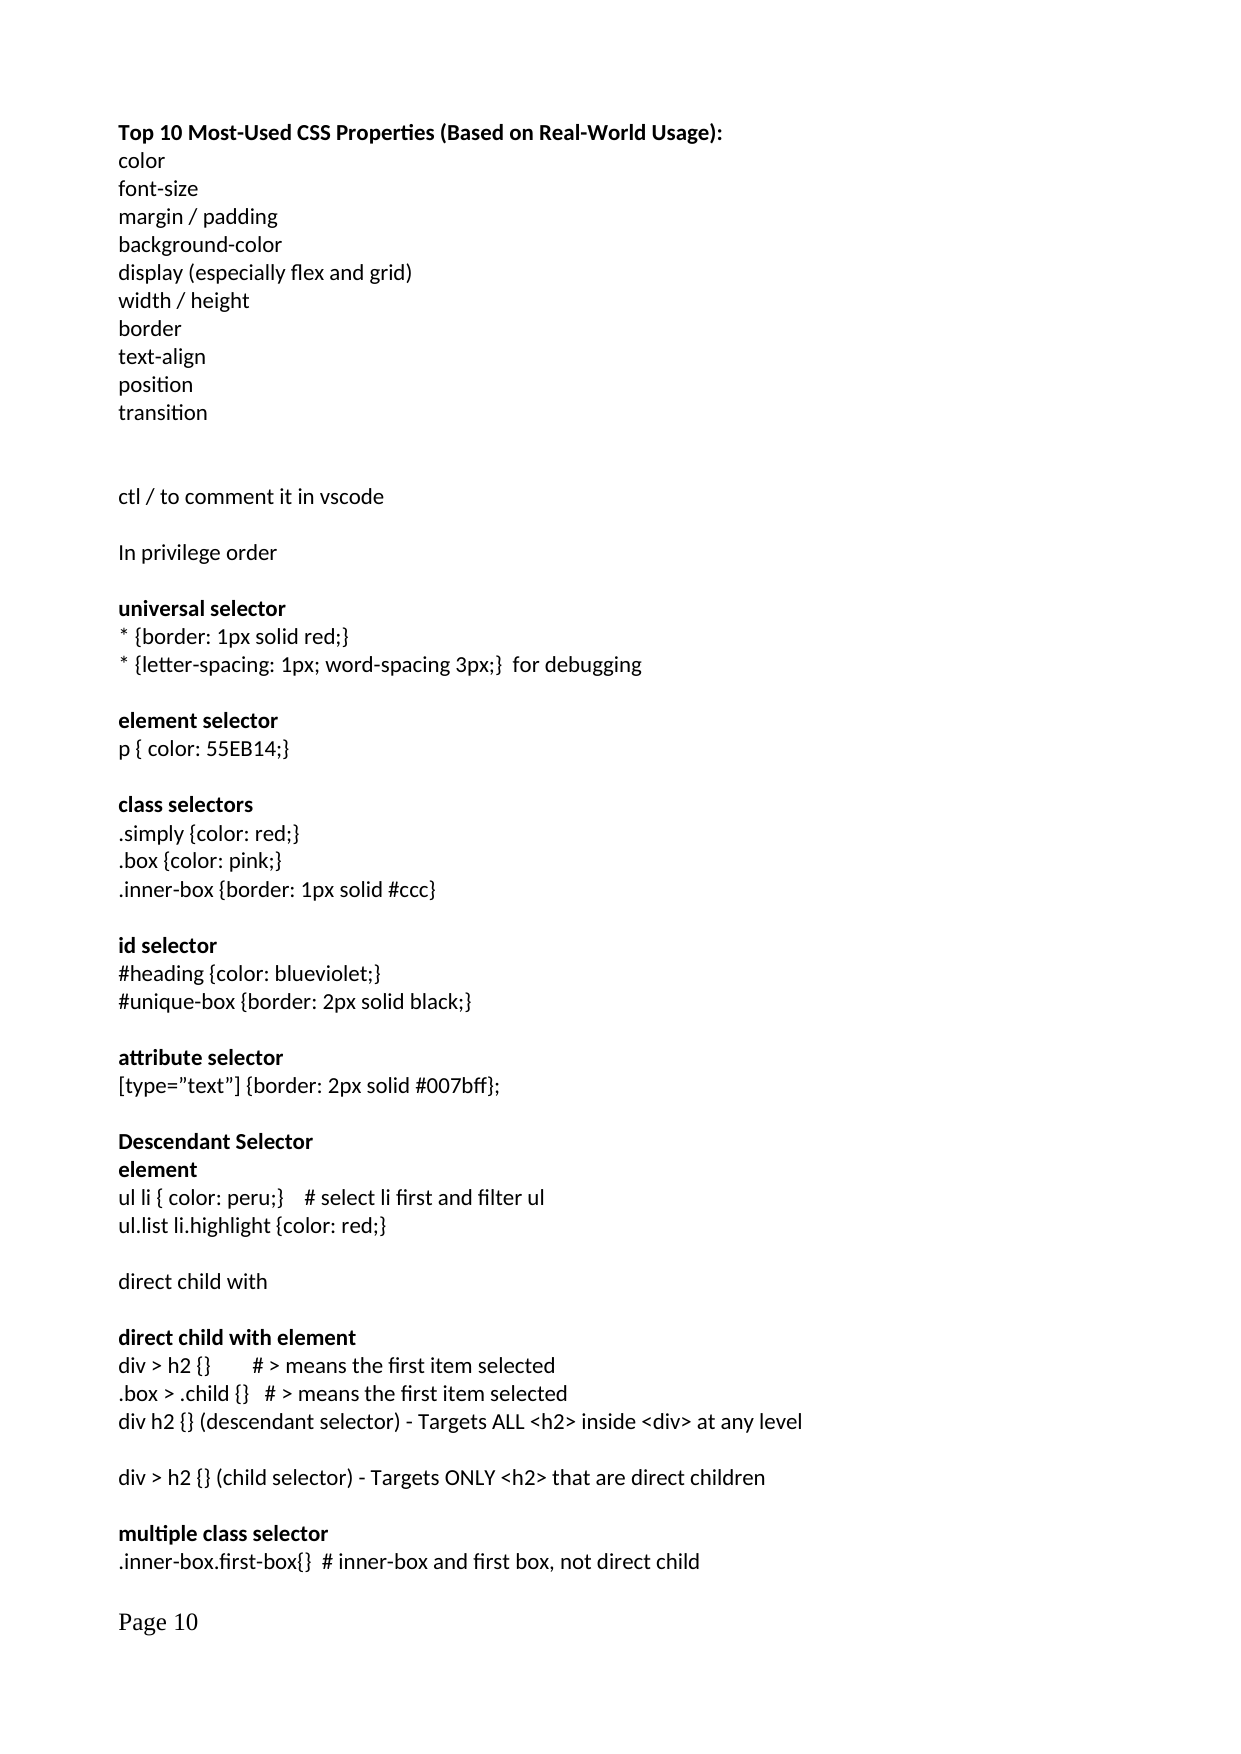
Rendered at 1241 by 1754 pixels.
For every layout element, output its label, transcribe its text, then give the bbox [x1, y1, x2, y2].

text attribute selector [118, 1043, 1122, 1071]
text .inner-box.first-box{} # inner-box and first box, not direct child [118, 1547, 1122, 1575]
text Descendant Selector [118, 1127, 1122, 1155]
text * {letter-spacing: 1px; word-spacing 3px;} for debugging [118, 651, 1122, 678]
text #heading {color: blueviolet;} [118, 959, 1122, 987]
text display (especially flex and grid) [118, 258, 1122, 286]
text color [118, 146, 1122, 174]
text direct child with element [118, 1323, 1122, 1351]
text Top 10 Most-Used CSS Properties (Based on Real-World Usage): [118, 118, 1122, 146]
text In privilege order [118, 538, 1122, 566]
text class selectors [118, 791, 1122, 819]
text multiple class selector [118, 1519, 1122, 1547]
text ul li { color: peru;} # select li first and filter ul [118, 1183, 1122, 1211]
text .simply {color: red;} [118, 819, 1122, 847]
text universal selector [118, 594, 1122, 622]
text p { color: 55EB14;} [118, 734, 1122, 763]
text div > h2 {} # > means the first item selected [118, 1351, 1122, 1379]
text ctl / to comment it in vscode [118, 482, 1122, 510]
text direct child with [118, 1267, 1122, 1295]
text element [118, 1155, 1122, 1183]
text font-size [118, 174, 1122, 202]
text div h2 {} (descendant selector) - Targets ALL <h2> inside <div> at any level [118, 1407, 1122, 1435]
text position [118, 370, 1122, 398]
text .box {color: pink;} [118, 847, 1122, 875]
text width / height [118, 286, 1122, 314]
text margin / padding [118, 202, 1122, 230]
text background-color [118, 230, 1122, 258]
text element selector [118, 707, 1122, 734]
text #unique-box {border: 2px solid black;} [118, 987, 1122, 1015]
text text-align [118, 342, 1122, 370]
text .inner-box {border: 1px solid #ccc} [118, 875, 1122, 903]
text transition [118, 398, 1122, 426]
text border [118, 314, 1122, 342]
text id selector [118, 931, 1122, 959]
text * {border: 1px solid red;} [118, 622, 1122, 651]
text ul.list li.highlight {color: red;} [118, 1211, 1122, 1239]
text [type=”text”] {border: 2px solid #007bff}; [118, 1071, 1122, 1099]
text .box > .child {} # > means the first item selected [118, 1379, 1122, 1407]
text div > h2 {} (child selector) - Targets ONLY <h2> that are direct children [118, 1463, 1122, 1491]
